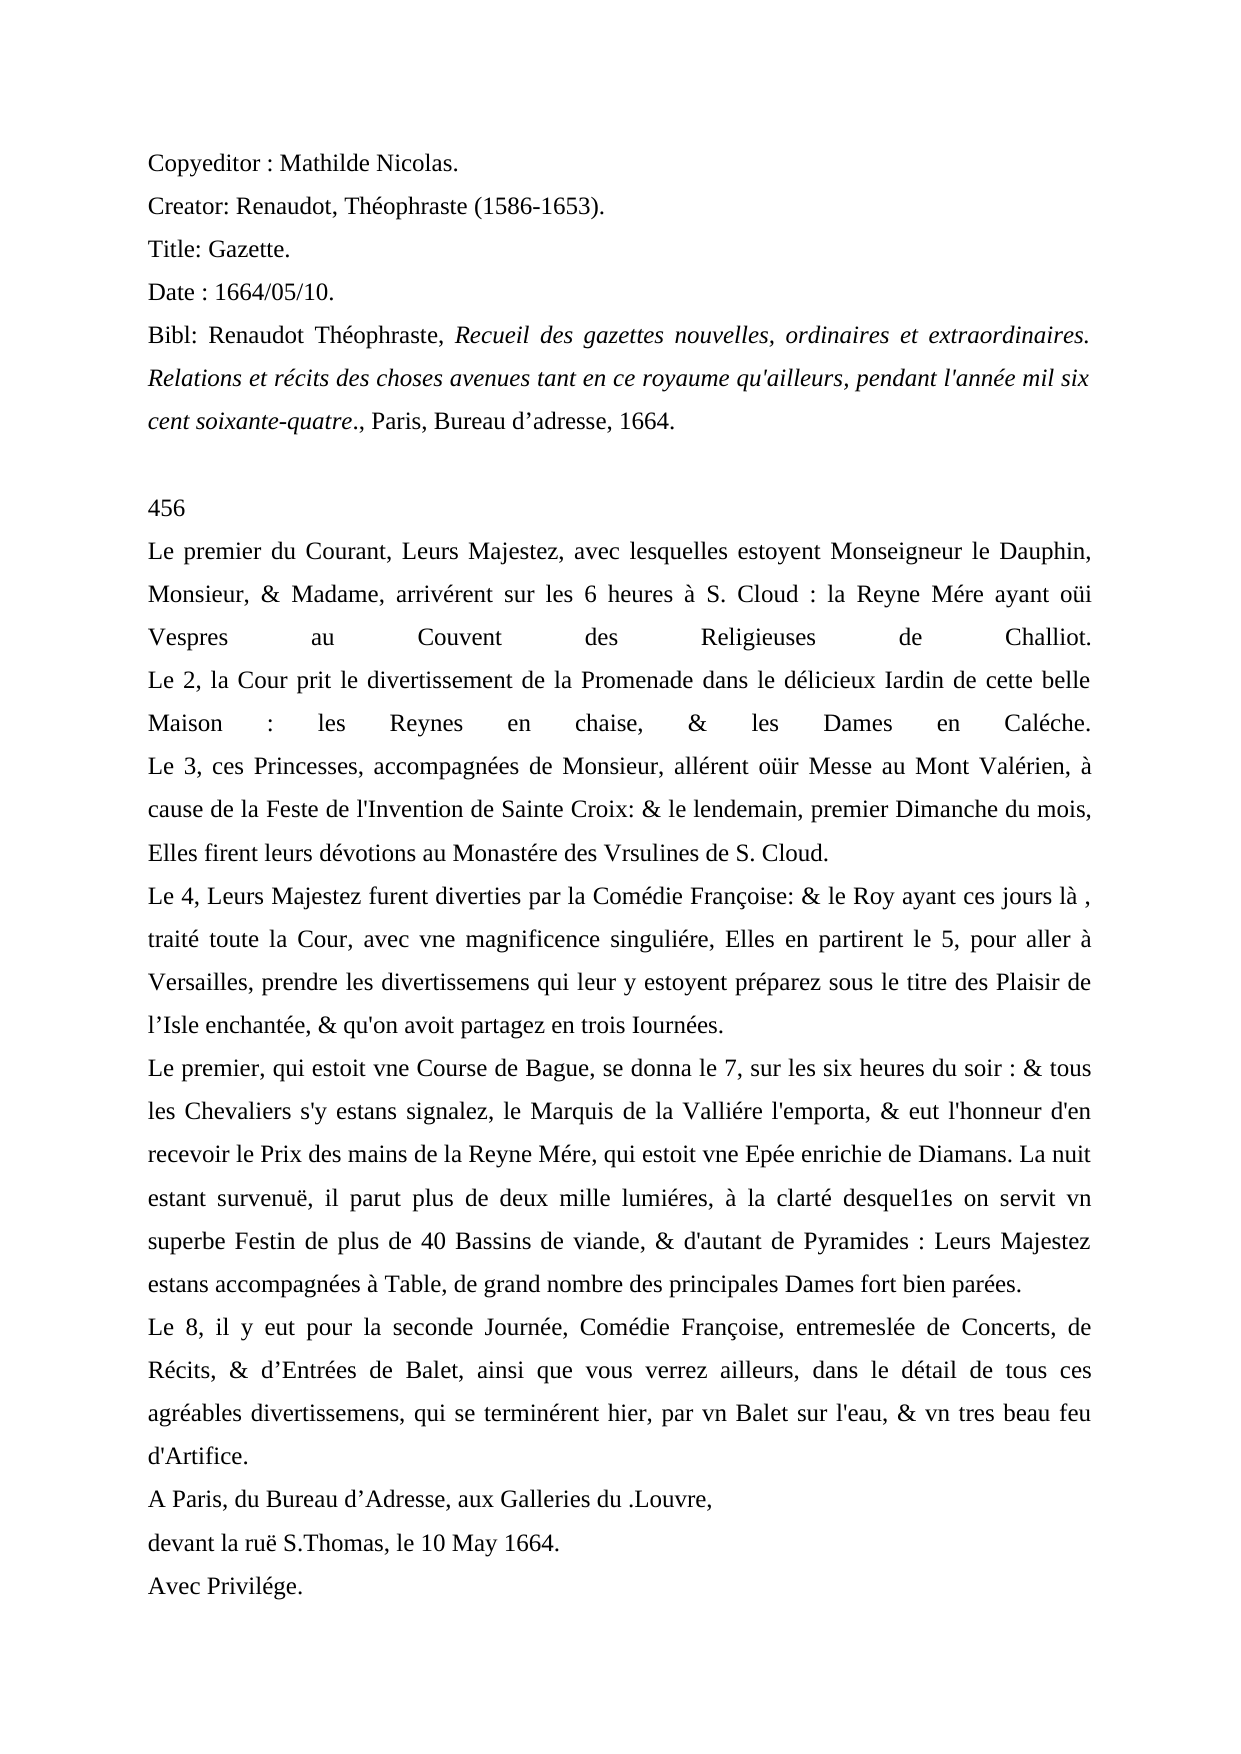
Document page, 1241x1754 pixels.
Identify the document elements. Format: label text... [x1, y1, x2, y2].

text Le premier du Courant, Leurs Majestez, avec lesquelles estoyent Monseigneur le Dauphin, Monsieur, & Madame, arrivérent sur les 6 heures à S. Cloud : la Reyne Mére ayant oüi Vespres au Couvent des Religieuses de Challiot. Le 2, la Cour prit le divertissement de la Promenade dans le délicieux Iardin de cette belle Maison : les Reynes en chaise, & les Dames en Caléche. Le 3, ces Princesses, accompagnées de Monsieur, allérent oüir Messe au Mont Valérien, à cause de la Feste de l'Invention de Sainte Croix: & le lendemain, premier Dimanche du mois, Elles firent leurs dévotions au Monastére des Vrsulines de S. Cloud. [148, 536, 1093, 866]
text Le 4, Leurs Majestez furent diverties par la Comédie Françoise: & le Roy ayant ces jours là , traité toute la Cour, avec vne magnificence singuliére, Elles en partirent le 5, pour aller à Versailles, prendre les divertissemens qui leur y estoyent préparez sous le titre des Plaisir de l’Isle enchantée, & qu'on avoit partagez en trois Iournées. [148, 881, 1093, 1039]
text Title: Gazette. [148, 234, 1093, 263]
text 456 [148, 493, 1093, 521]
text A Paris, du Bureau d’Adresse, aux Galleries du .Louvre, [148, 1484, 1093, 1513]
text devant la ruë S.Thomas, le 10 May 1664. [148, 1528, 1093, 1556]
text Creator: Renaudot, Théophraste (1586-1653). [148, 191, 1093, 219]
text Le premier, qui estoit vne Course de Bague, se donna le 7, sur les six heures du soir : & tous les Chevaliers s'y estans signalez, le Marquis de la Valliére l'emporta, & eut l'honneur d'en recevoir le Prix des mains de la Reyne Mére, qui estoit vne Epée enrichie de Diamans. La nuit estant survenuë, il parut plus de deux mille lumiéres, à la clarté desquel1es on servit vn superbe Festin de plus de 40 Bassins de viande, & d'autant de Pyramides : Leurs Majestez estans accompagnées à Table, de grand nombre des principales Dames fort bien parées. [148, 1053, 1093, 1298]
text Date : 1664/05/10. [148, 277, 1093, 306]
text Bibl: Renaudot Théophraste, Recueil des gazettes nouvelles, ordinaires et extraordinaires. Relations et récits des choses avenues tant en ce royaume qu'ailleurs, pendant l'année mil six cent soixante-quatre., Paris, Bureau d’adresse, 1664. [148, 320, 1093, 435]
text Avec Privilége. [148, 1571, 1093, 1599]
text Copyeditor : Mathilde Nicolas. [148, 148, 1093, 176]
text Le 8, il y eut pour la seconde Journée, Comédie Françoise, entremeslée de Concerts, de Récits, & d’Entrées de Balet, ainsi que vous verrez ailleurs, dans le détail de tous ces agréables divertissemens, qui se terminérent hier, par vn Balet sur l'eau, & vn tres beau feu d'Artifice. [148, 1312, 1093, 1470]
